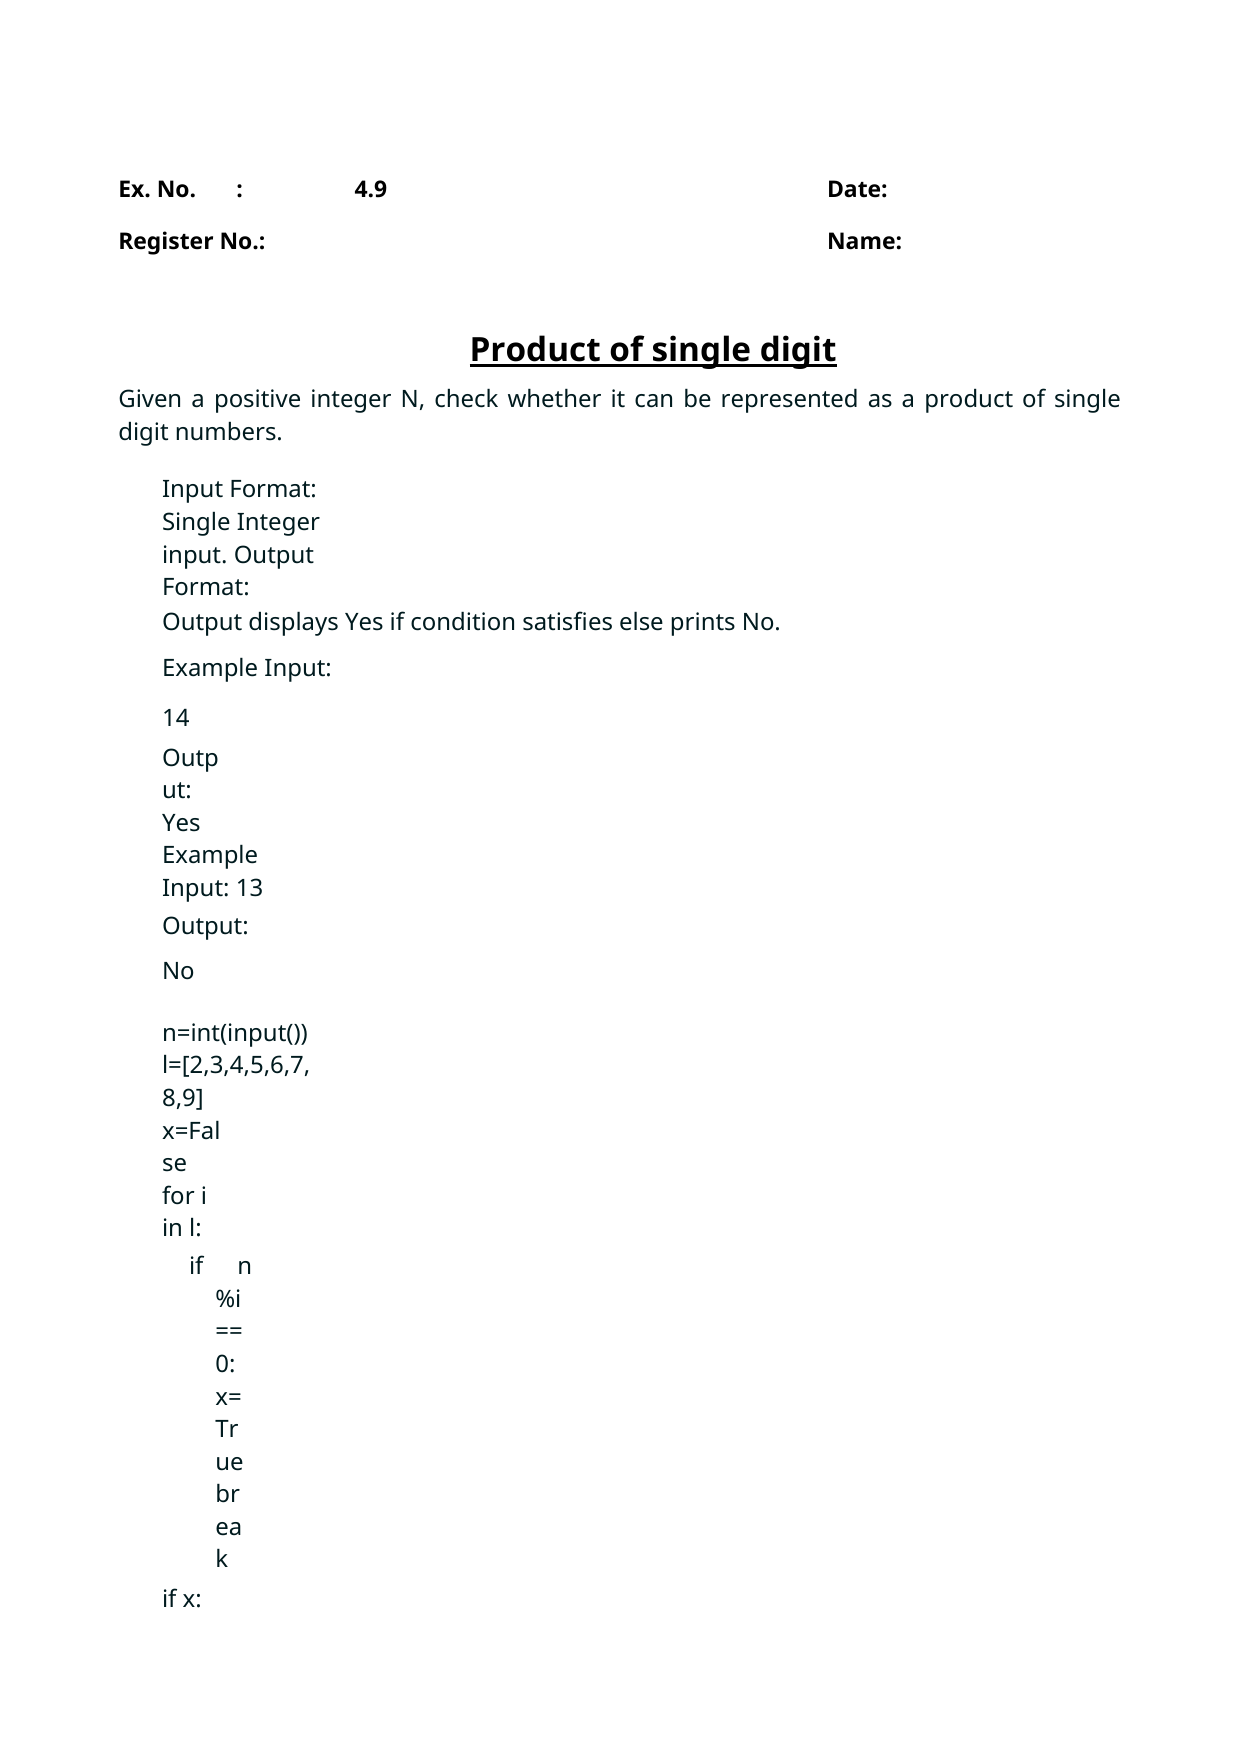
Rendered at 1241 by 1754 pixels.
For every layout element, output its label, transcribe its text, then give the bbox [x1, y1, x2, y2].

text Register No.: Name: [118, 225, 1122, 257]
text Example Input: 13 [162, 838, 301, 903]
text Output displays Yes if condition satisfies else prints No. [162, 605, 1122, 638]
text 14 [162, 701, 1122, 733]
text n=int(input()) l=[2,3,4,5,6,7,8,9] [162, 1015, 321, 1113]
text Output: [162, 908, 1122, 941]
text if n%i==0: x=True break [189, 1249, 252, 1575]
text if x: [162, 1582, 1122, 1615]
text x=False for i in l: [162, 1113, 221, 1244]
text Ex. No. : 4.9 Date: [118, 173, 1122, 204]
text Input Format: Single Integer input. Output Format: [162, 472, 342, 603]
text Output: Yes [162, 741, 221, 838]
text Product of single digit [184, 326, 1122, 372]
text Given a positive integer N, check whether it can be represented as a product of single digit numbers. [118, 382, 1122, 447]
text Example Input: [162, 651, 1122, 683]
text No [162, 954, 1122, 986]
